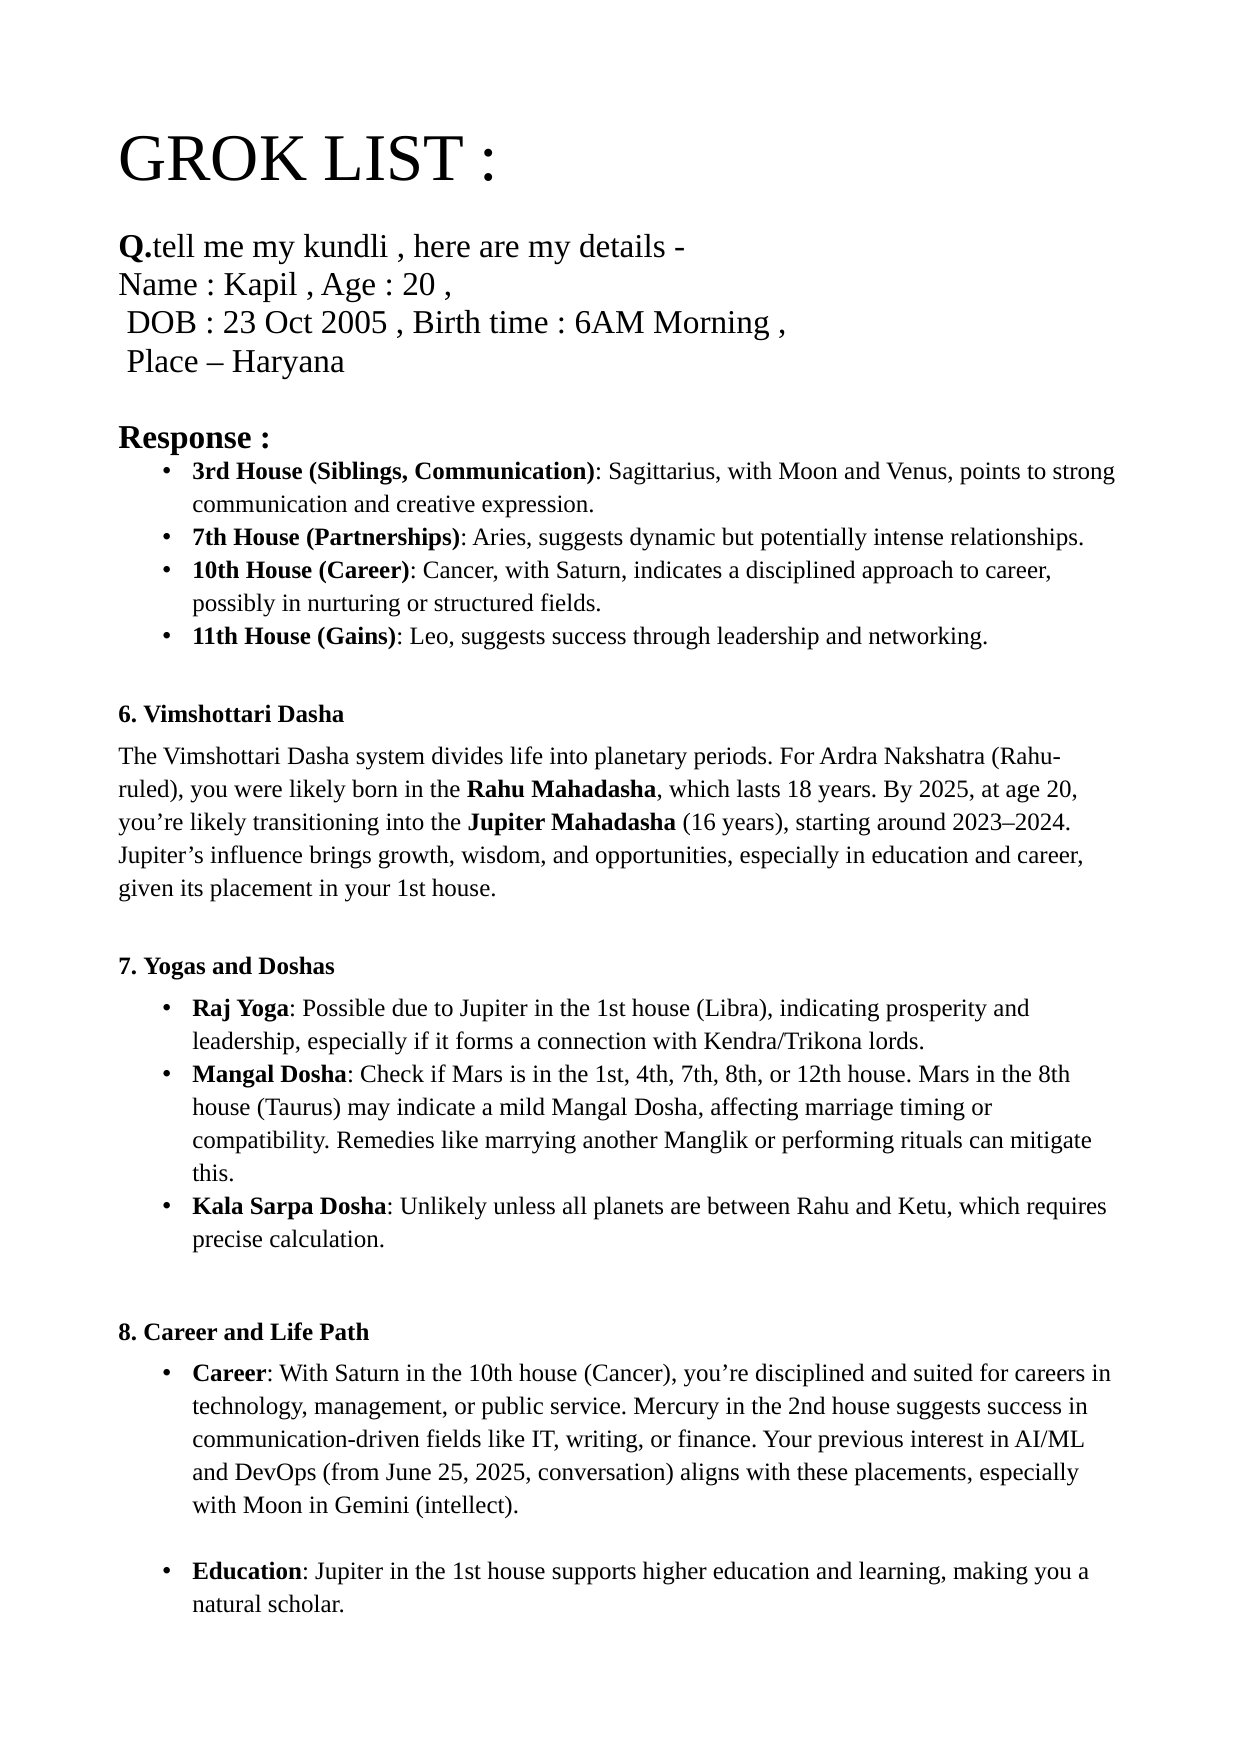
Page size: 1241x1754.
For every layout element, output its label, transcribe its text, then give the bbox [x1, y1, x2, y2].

list 3rd House (Siblings, Communication): Sagittarius, with Moon and Venus, points to strong communication and creative expression. [162, 456, 1122, 518]
text The Vimshottari Dasha system divides life into planetary periods. For Ardra Nakshatra (Rahu-ruled), you were likely born in the Rahu Mahadasha, which lasts 18 years. By 2025, at age 20, you’re likely transitioning into the Jupiter Mahadasha (16 years), starting around 2023–2024. Jupiter’s influence brings growth, wisdom, and opportunities, especially in education and career, given its placement in your 1st house. [118, 741, 1122, 902]
text GROK LIST : [118, 118, 1122, 195]
text Response : [118, 418, 1122, 456]
subtitle 8. Career and Life Path [118, 1317, 1122, 1346]
text Q.tell me my kundli , here are my details - [118, 226, 1122, 264]
list Raj Yoga: Possible due to Jupiter in the 1st house (Libra), indicating prosperity and leadership, especially if it forms a connection with Kendra/Trikona lords. [162, 993, 1122, 1054]
subtitle 7. Yogas and Doshas [118, 951, 1122, 980]
list Career: With Saturn in the 10th house (Cancer), you’re disciplined and suited for careers in technology, management, or public service. Mercury in the 2nd house suggests success in communication-driven fields like IT, writing, or finance. Your previous interest in AI/ML and DevOps (from June 25, 2025, conversation) aligns with these placements, especially with Moon in Gemini (intellect). [162, 1358, 1122, 1519]
list 11th House (Gains): Leo, suggests success through leadership and networking. [162, 621, 1122, 650]
list Education: Jupiter in the 1st house supports higher education and learning, making you a natural scholar. [162, 1556, 1122, 1618]
text Place – Haryana [118, 341, 1122, 379]
text Name : Kapil , Age : 20 , [118, 264, 1122, 303]
subtitle 6. Vimshottari Dasha [118, 699, 1122, 728]
list Mangal Dosha: Check if Mars is in the 1st, 4th, 7th, 8th, or 12th house. Mars in the 8th house (Taurus) may indicate a mild Mangal Dosha, affecting marriage timing or compatibility. Remedies like marrying another Manglik or performing rituals can mitigate this. [162, 1059, 1122, 1187]
list 10th House (Career): Cancer, with Saturn, indicates a disciplined approach to career, possibly in nurturing or structured fields. [162, 555, 1122, 617]
list Kala Sarpa Dosha: Unlikely unless all planets are between Rahu and Ketu, which requires precise calculation. [162, 1191, 1122, 1253]
text DOB : 23 Oct 2005 , Birth time : 6AM Morning , [118, 303, 1122, 341]
list 7th House (Partnerships): Aries, suggests dynamic but potentially intense relationships. [162, 522, 1122, 551]
